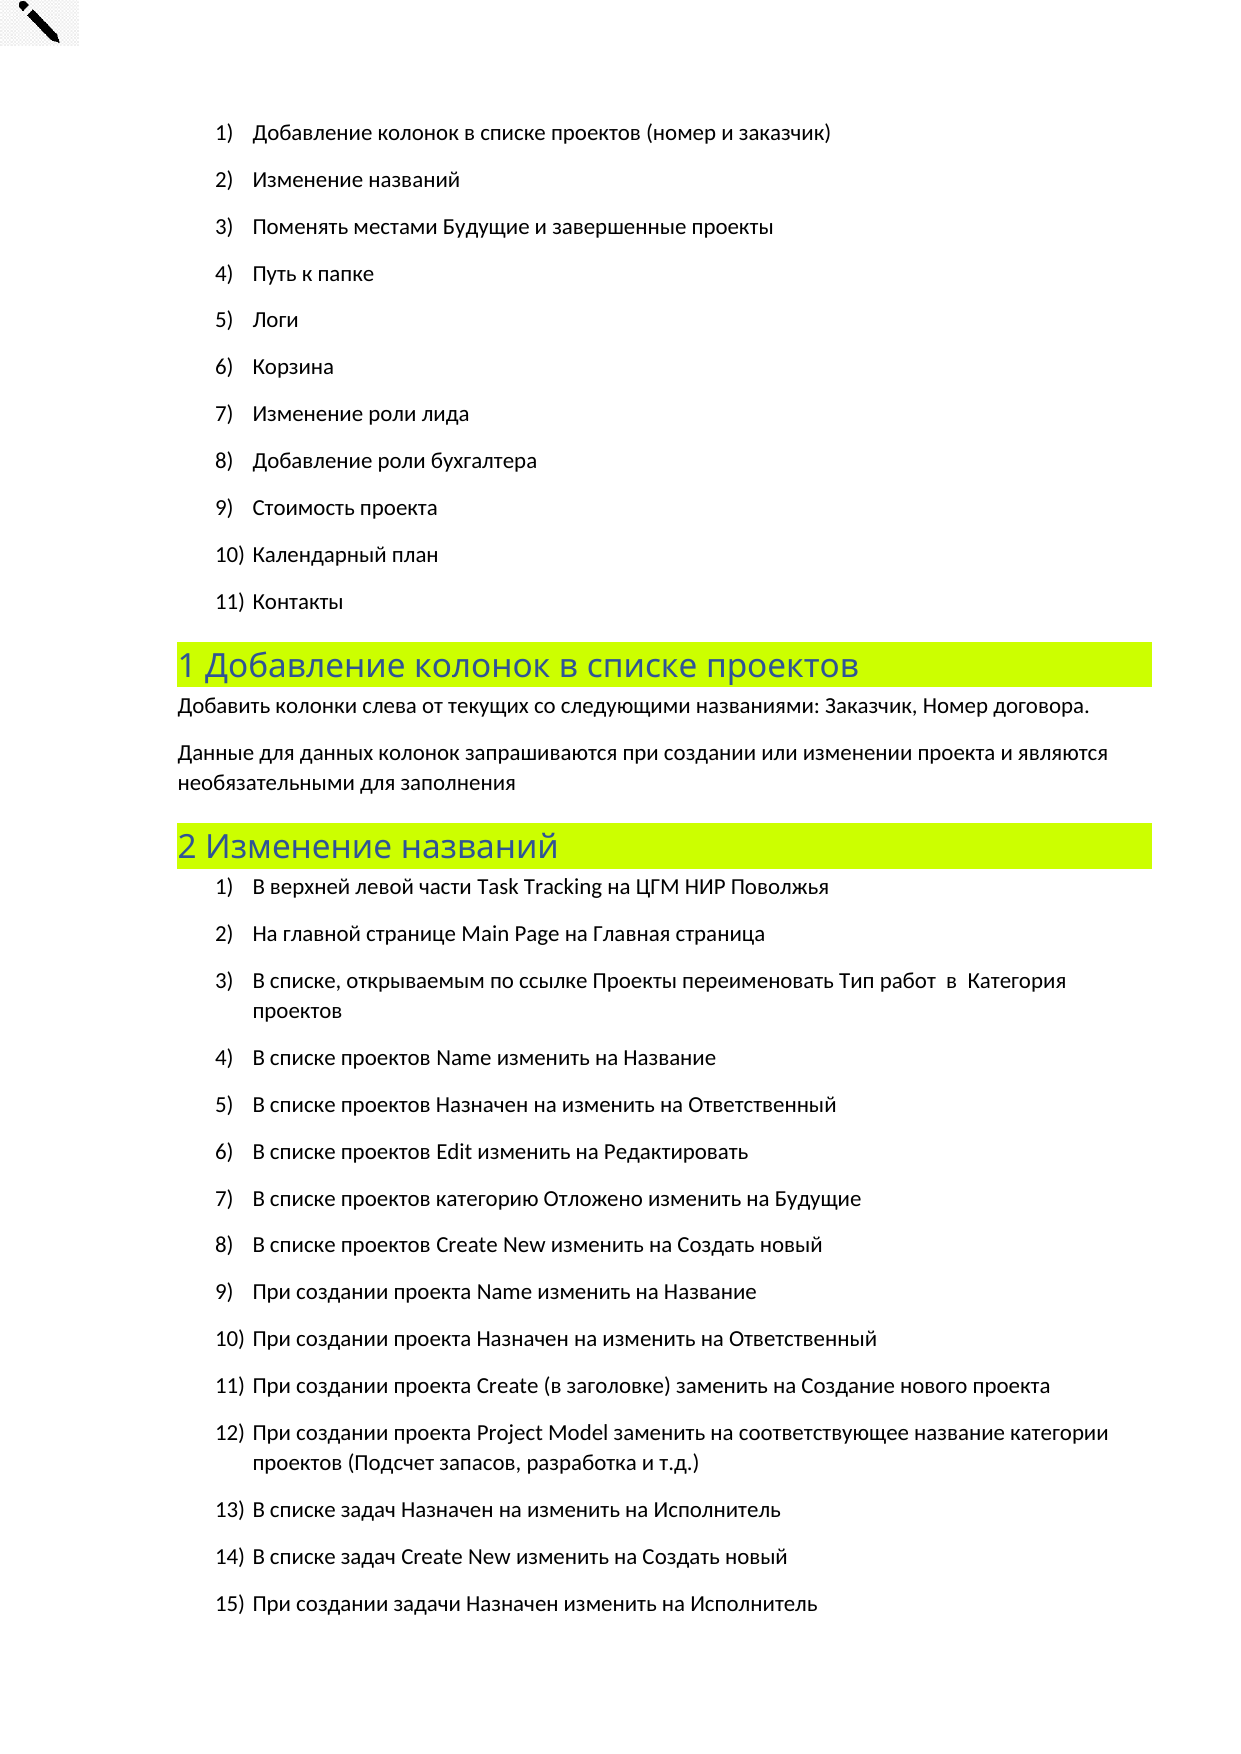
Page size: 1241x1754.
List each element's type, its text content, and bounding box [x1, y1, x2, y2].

list Контакты [215, 587, 1152, 615]
subtitle 2 Изменение названий [177, 823, 1152, 869]
text Данные для данных колонок запрашиваются при создании или изменении проекта и являются необязательными для заполнения [177, 738, 1152, 796]
picture [0, 0, 79, 46]
list В списке проектов Name изменить на Название [215, 1043, 1152, 1071]
list В списке, открываемым по ссылке Проекты переименовать Тип работ в Категория проектов [215, 966, 1152, 1024]
list При создании проекта Name изменить на Название [215, 1277, 1152, 1306]
text Добавить колонки слева от текущих со следующими названиями: Заказчик, Номер договора. [177, 691, 1152, 719]
list В списке проектов Edit изменить на Редактировать [215, 1137, 1152, 1165]
list При создании проекта Project Model заменить на соответствующее название категории проектов (Подсчет запасов, разработка и т.д.) [215, 1418, 1152, 1476]
list Добавление роли бухгалтера [215, 446, 1152, 474]
list В списке проектов категорию Отложено изменить на Будущие [215, 1184, 1152, 1212]
subtitle 1 Добавление колонок в списке проектов [177, 642, 1152, 687]
list Корзина [215, 352, 1152, 381]
list Поменять местами Будущие и завершенные проекты [215, 212, 1152, 240]
list В верхней левой части Task Tracking на ЦГМ НИР Поволжья [215, 872, 1152, 900]
list Календарный план [215, 540, 1152, 568]
list В списке проектов Create New изменить на Создать новый [215, 1231, 1152, 1259]
list Логи [215, 306, 1152, 334]
list Добавление колонок в списке проектов (номер и заказчик) [215, 118, 1152, 146]
list Путь к папке [215, 259, 1152, 287]
list В списке задач Назначен на изменить на Исполнитель [215, 1495, 1152, 1523]
list Изменение роли лида [215, 399, 1152, 427]
list В списке проектов Назначен на изменить на Ответственный [215, 1090, 1152, 1118]
list Изменение названий [215, 165, 1152, 193]
list При создании проекта Назначен на изменить на Ответственный [215, 1324, 1152, 1352]
list Стоимость проекта [215, 493, 1152, 521]
list В списке задач Create New изменить на Создать новый [215, 1542, 1152, 1570]
list При создании проекта Create (в заголовке) заменить на Создание нового проекта [215, 1371, 1152, 1399]
list На главной странице Main Page на Главная страница [215, 919, 1152, 947]
list При создании задачи Назначен изменить на Исполнитель [215, 1589, 1152, 1617]
